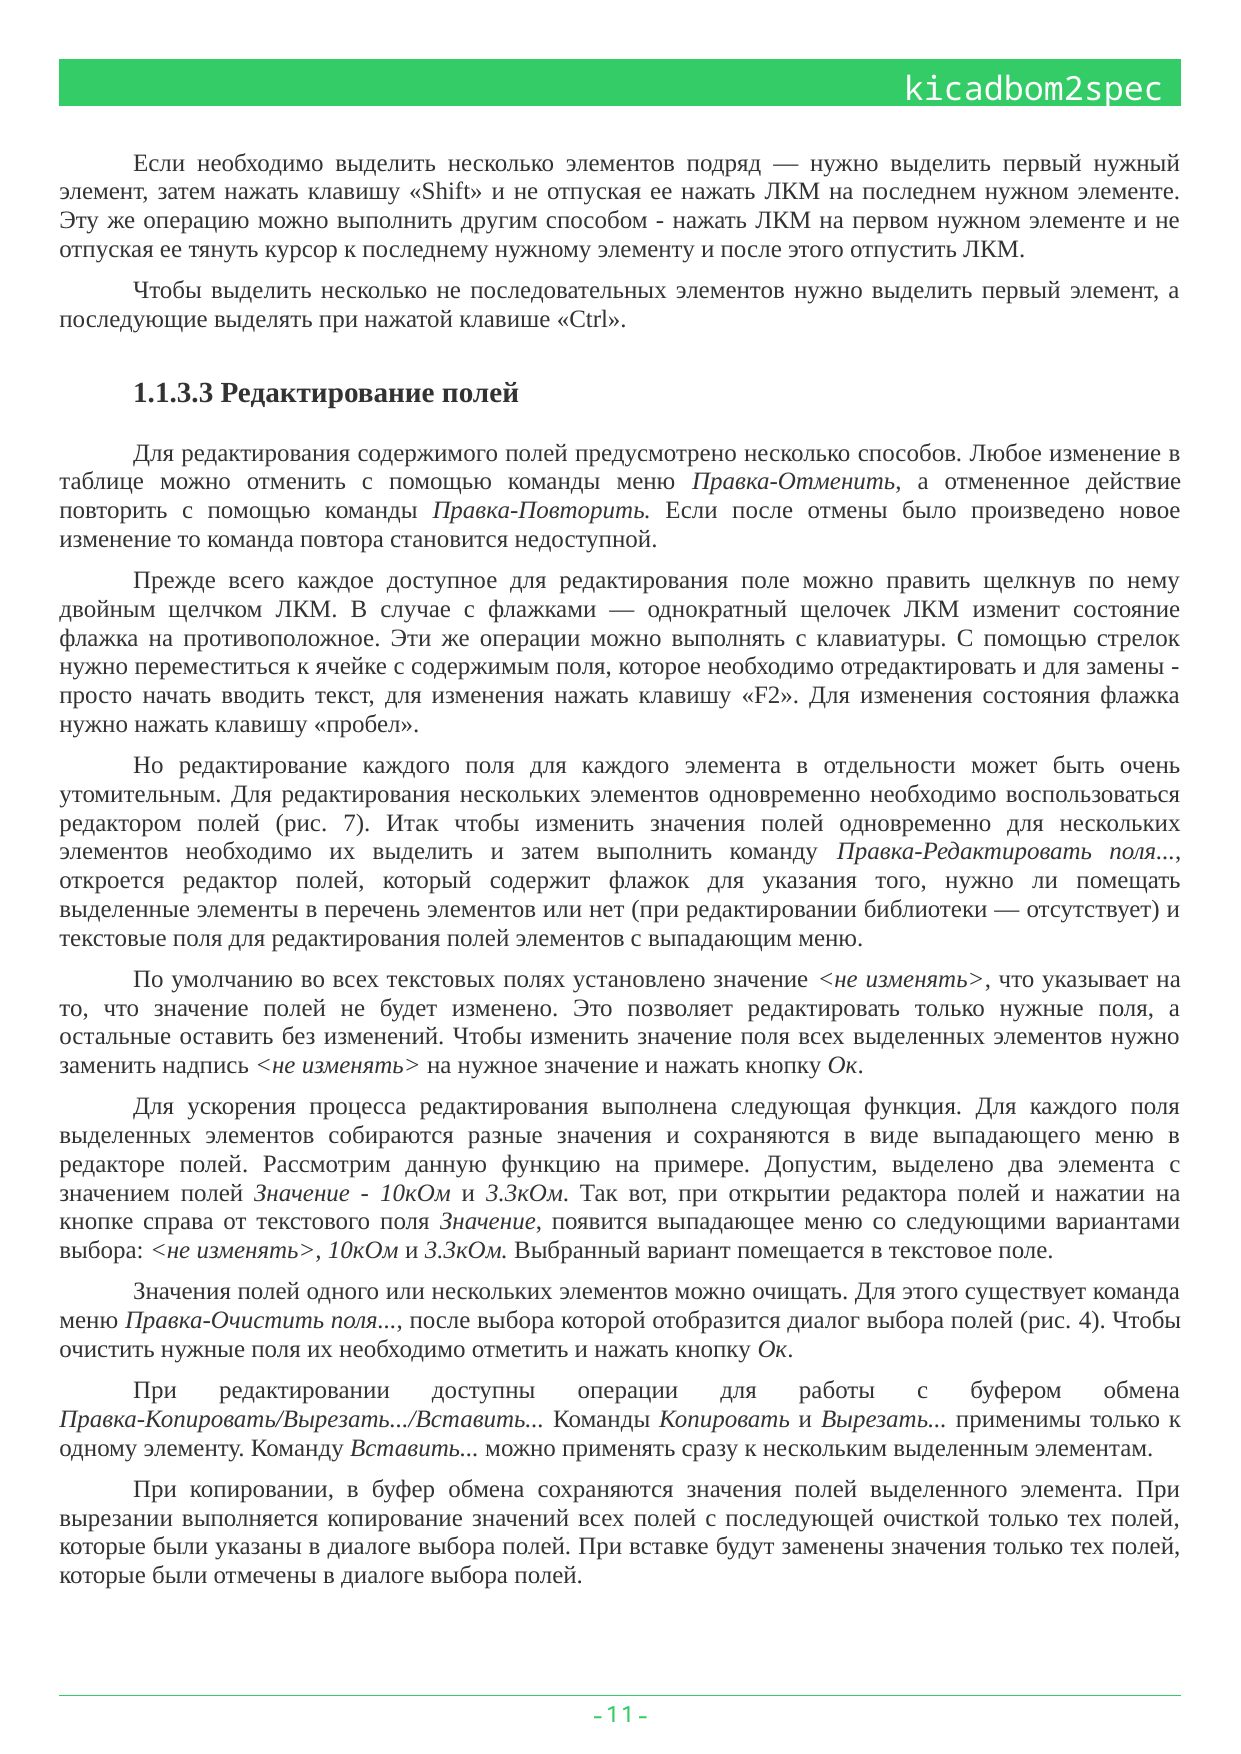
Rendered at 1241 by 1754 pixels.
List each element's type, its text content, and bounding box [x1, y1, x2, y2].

text Значения полей одного или нескольких элементов можно очищать. Для этого существует команда меню Правка-Очистить поля..., после выбора которой отобразится диалог выбора полей (рис. 4). Чтобы очистить нужные поля их необходимо отметить и нажать кнопку Ок. [59, 1276, 1181, 1363]
text При копировании, в буфер обмена сохраняются значения полей выделенного элемента. При вырезании выполняется копирование значений всех полей с последующей очисткой только тех полей, которые были указаны в диалоге выбора полей. При вставке будут заменены значения только тех полей, которые были отмечены в диалоге выбора полей. [59, 1474, 1181, 1589]
text Для редактирования содержимого полей предусмотрено несколько способов. Любое изменение в таблице можно отменить с помощью команды меню Правка-Отменить, а отмененное действие повторить с помощью команды Правка-Повторить. Если после отмены было произведено новое изменение то команда повтора становится недоступной. [59, 438, 1181, 553]
text Чтобы выделить несколько не последовательных элементов нужно выделить первый элемент, а последующие выделять при нажатой клавише «Ctrl». [59, 275, 1181, 333]
text При редактировании доступны операции для работы с буфером обмена Правка-Копировать/Вырезать.../Вставить... Команды Копировать и Вырезать... применимы только к одному элементу. Команду Вставить... можно применять сразу к нескольким выделенным элементам. [59, 1375, 1181, 1461]
text Для ускорения процесса редактирования выполнена следующая функция. Для каждого поля выделенных элементов собираются разные значения и сохраняются в виде выпадающего меню в редакторе полей. Рассмотрим данную функцию на примере. Допустим, выделено два элемента с значением полей Значение - 10кОм и 3.3кОм. Так вот, при открытии редактора полей и нажатии на кнопке справа от текстового поля Значение, появится выпадающее меню со следующими вариантами выбора: <не изменять>, 10кОм и 3.3кОм. Выбранный вариант помещается в текстовое поле. [59, 1091, 1181, 1264]
text Прежде всего каждое доступное для редактирования поле можно править щелкнув по нему двойным щелчком ЛКМ. В случае с флажками — однократный щелочек ЛКМ изменит состояние флажка на противоположное. Эти же операции можно выполнять с клавиатуры. С помощью стрелок нужно переместиться к ячейке с содержимым поля, которое необходимо отредактировать и для замены - просто начать вводить текст, для изменения нажать клавишу «F2». Для изменения состояния флажка нужно нажать клавишу «пробел». [59, 565, 1181, 738]
subtitle 1.1.3.3 Редактирование полей [133, 375, 1181, 408]
text Если необходимо выделить несколько элементов подряд — нужно выделить первый нужный элемент, затем нажать клавишу «Shift» и не отпуская ее нажать ЛКМ на последнем нужном элементе. Эту же операцию можно выполнить другим способом - нажать ЛКМ на первом нужном элементе и не отпуская ее тянуть курсор к последнему нужному элементу и после этого отпустить ЛКМ. [59, 148, 1181, 263]
text По умолчанию во всех текстовых полях установлено значение <не изменять>, что указывает на то, что значение полей не будет изменено. Это позволяет редактировать только нужные поля, а остальные оставить без изменений. Чтобы изменить значение поля всех выделенных элементов нужно заменить надпись <не изменять> на нужное значение и нажать кнопку Ок. [59, 964, 1181, 1079]
text Но редактирование каждого поля для каждого элемента в отдельности может быть очень утомительным. Для редактирования нескольких элементов одновременно необходимо воспользоваться редактором полей (рис. 7). Итак чтобы изменить значения полей одновременно для нескольких элементов необходимо их выделить и затем выполнить команду Правка-Редактировать поля..., откроется редактор полей, который содержит флажок для указания того, нужно ли помещать выделенные элементы в перечень элементов или нет (при редактировании библиотеки — отсутствует) и текстовые поля для редактирования полей элементов с выпадающим меню. [59, 750, 1181, 951]
